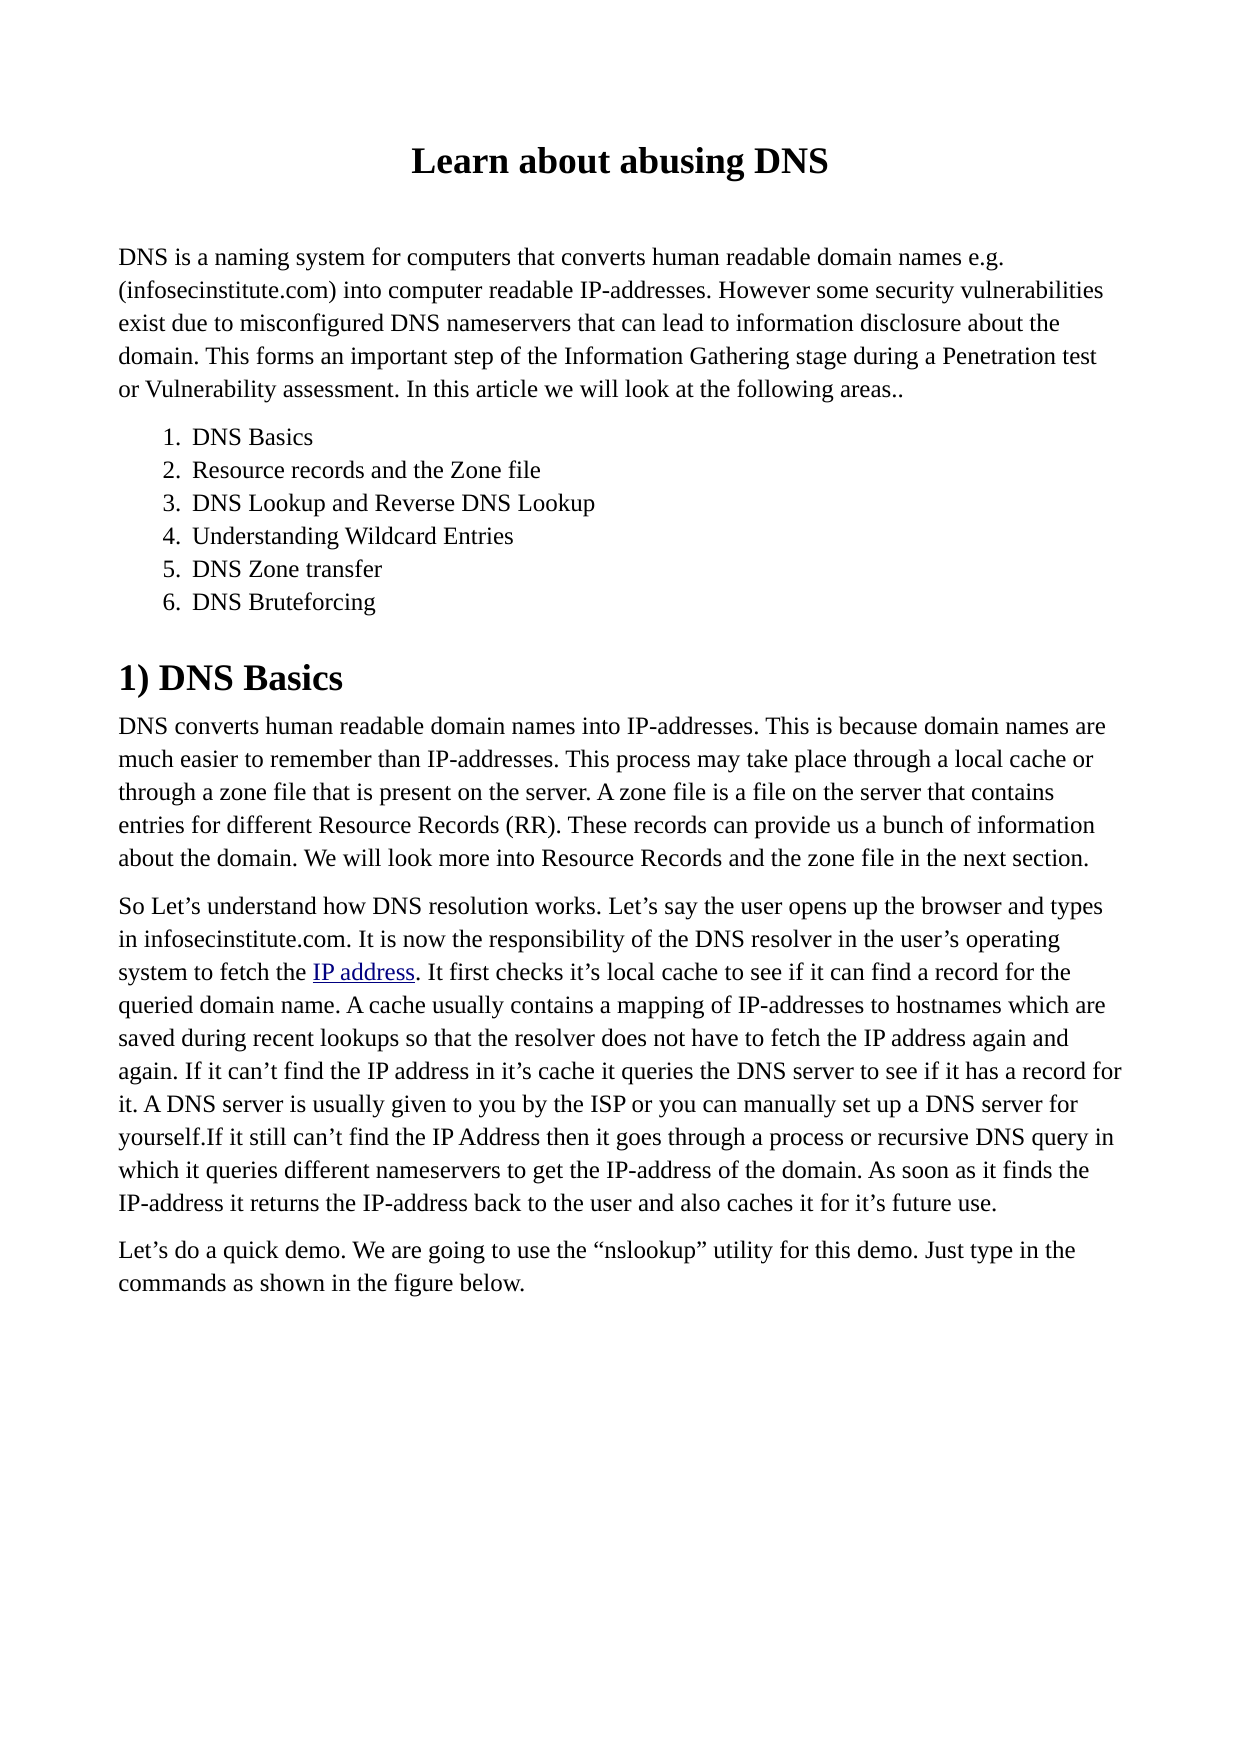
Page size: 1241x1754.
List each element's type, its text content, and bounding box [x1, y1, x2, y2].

list DNS Zone transfer [162, 554, 1122, 583]
list DNS Lookup and Reverse DNS Lookup [162, 488, 1122, 517]
list Resource records and the Zone file [162, 455, 1122, 484]
list DNS Bruteforcing [162, 587, 1122, 616]
text DNS converts human readable domain names into IP-addresses. This is because domain names are much easier to remember than IP-addresses. This process may take place through a local cache or through a zone file that is present on the server. A zone file is a file on the server that contains entries for different Resource Records (RR). These records can provide us a bunch of information about the domain. We will look more into Resource Records and the zone file in the next section. [118, 711, 1122, 872]
list Understanding Wildcard Entries [162, 521, 1122, 550]
subtitle Learn about abusing DNS [118, 139, 1122, 182]
list DNS Basics [162, 422, 1122, 451]
text Let’s do a quick demo. We are going to use the “nslookup” utility for this demo. Just type in the commands as shown in the figure below. [118, 1236, 1122, 1297]
text So Let’s understand how DNS resolution works. Let’s say the user opens up the browser and types in infosecinstitute.com. It is now the responsibility of the DNS resolver in the user’s operating system to fetch the IP address. It first checks it’s local cache to see if it can find a record for the queried domain name. A cache usually contains a mapping of IP-addresses to hostnames which are saved during recent lookups so that the resolver does not have to fetch the IP address again and again. If it can’t find the IP address in it’s cache it queries the DNS server to see if it has a record for it. A DNS server is usually given to you by the ISP or you can manually set up a DNS server for yourself.If it still can’t find the IP Address then it goes through a process or recursive DNS query in which it queries different nameservers to get the IP-address of the domain. As soon as it finds the IP-address it returns the IP-address back to the user and also caches it for it’s future use. [118, 891, 1122, 1217]
subtitle 1) DNS Basics [118, 655, 1122, 698]
text DNS is a naming system for computers that converts human readable domain names e.g. (infosecinstitute.com) into computer readable IP-addresses. However some security vulnerabilities exist due to misconfigured DNS nameservers that can lead to information disclosure about the domain. This forms an important step of the Information Gathering stage during a Penetration test or Vulnerability assessment. In this article we will look at the following areas.. [118, 242, 1122, 403]
